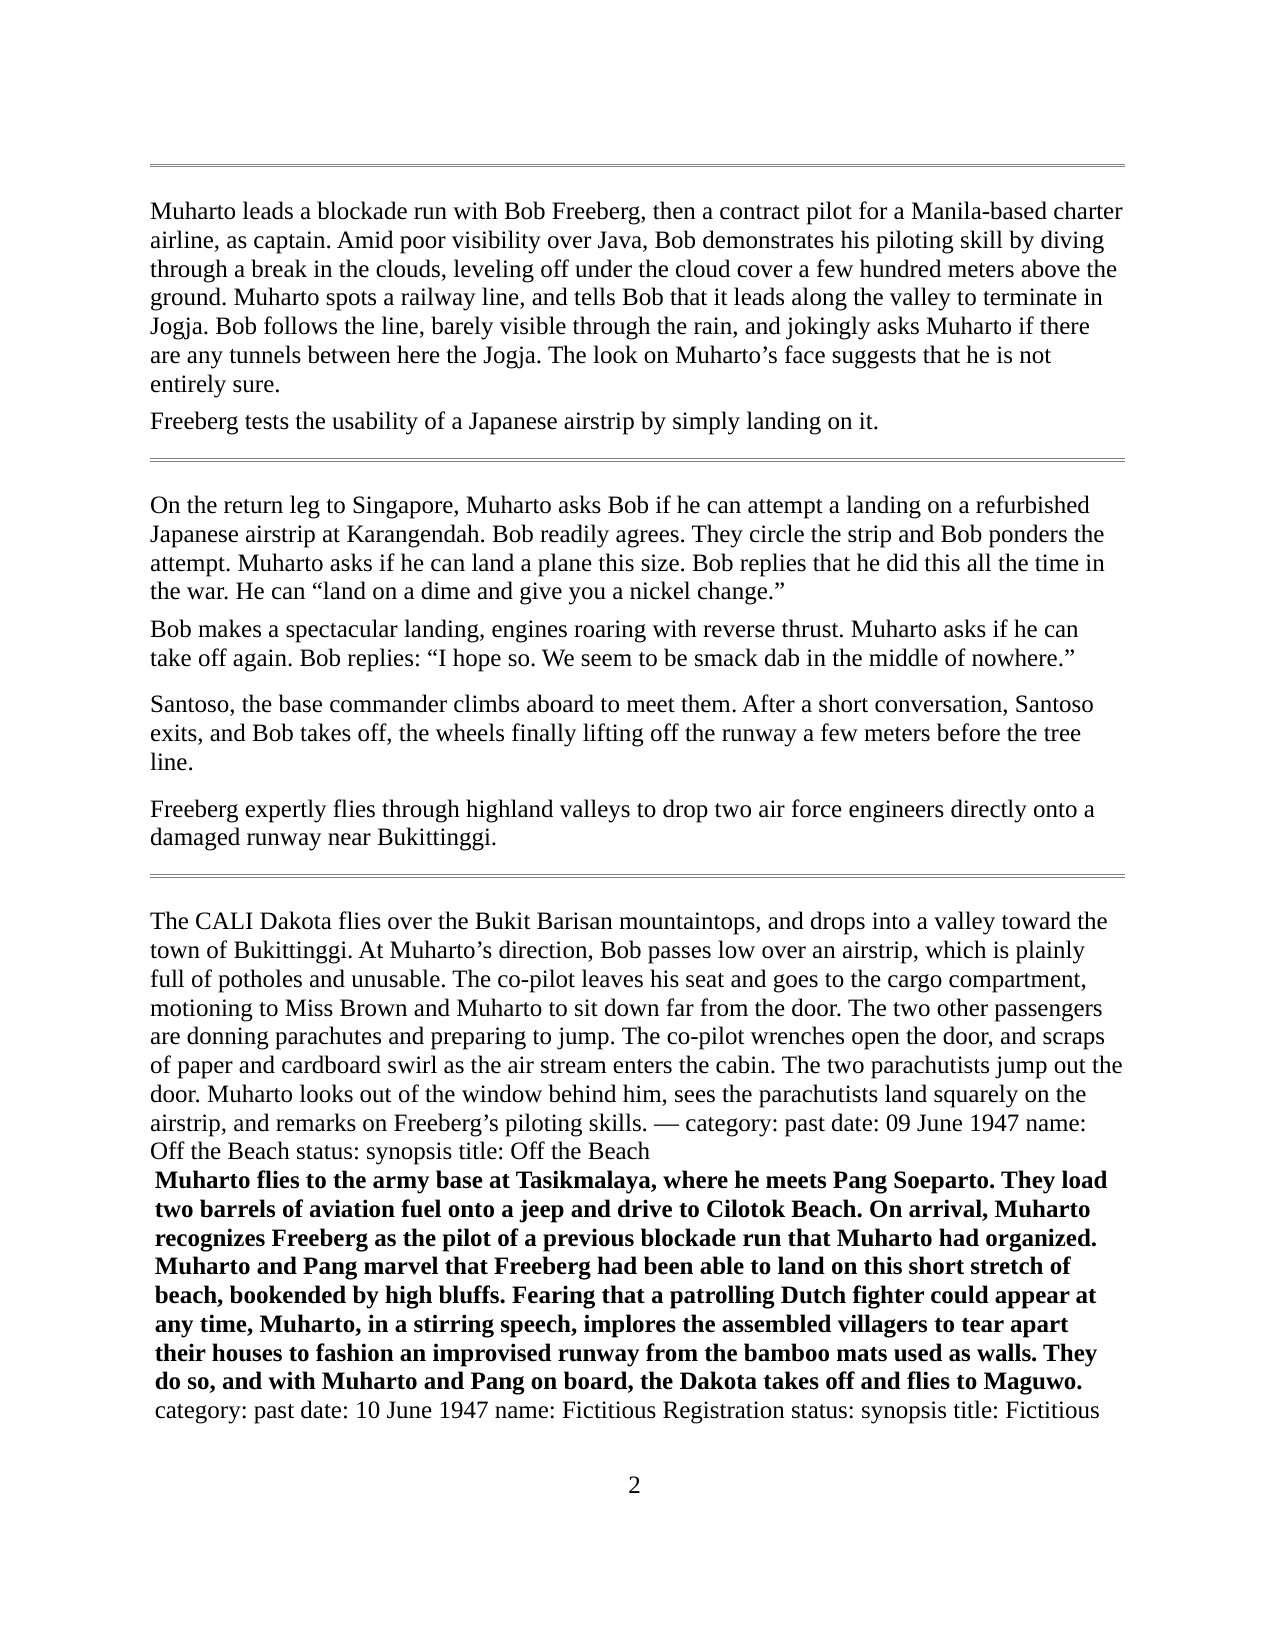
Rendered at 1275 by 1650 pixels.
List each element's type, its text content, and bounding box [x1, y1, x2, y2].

text Muharto leads a blockade run with Bob Freeberg, then a contract pilot for a Manila-based charter airline, as captain. Amid poor visibility over Java, Bob demonstrates his piloting skill by diving through a break in the clouds, leveling off under the cloud cover a few hundred meters above the ground. Muharto spots a railway line, and tells Bob that it leads along the valley to terminate in Jogja. Bob follows the line, barely visible through the rain, and jokingly asks Muharto if there are any tunnels between here the Jogja. The look on Muharto’s face suggests that he is not entirely sure. [150, 196, 1125, 397]
text Santoso, the base commander climbs aboard to meet them. After a short conversation, Santoso exits, and Bob takes off, the wheels finally lifting off the runway a few meters before the tree line. [150, 689, 1125, 776]
text Freeberg expertly flies through highland valleys to drop two air force engineers directly onto a damaged runway near Bukittinggi. [150, 794, 1125, 851]
text Freeberg tests the usability of a Japanese airstrip by simply landing on it. [150, 406, 1125, 435]
text The CALI Dakota flies over the Bukit Barisan mountaintops, and drops into a valley toward the town of Bukittinggi. At Muharto’s direction, Bob passes low over an airstrip, which is plainly full of potholes and unusable. The co-pilot leaves his seat and goes to the cargo compartment, motioning to Miss Brown and Muharto to sit down far from the door. The two other passengers are donning parachutes and preparing to jump. The co-pilot wrenches open the door, and scraps of paper and cardboard swirl as the air stream enters the cabin. The two parachutists jump out the door. Muharto looks out of the window behind him, sees the parachutists land squarely on the airstrip, and remarks on Freeberg’s piloting skills. — category: past date: 09 June 1947 name: Off the Beach status: synopsis title: Off the Beach [150, 906, 1125, 1165]
text On the return leg to Singapore, Muharto asks Bob if he can attempt a landing on a refurbished Japanese airstrip at Karangendah. Bob readily agrees. They circle the strip and Bob ponders the attempt. Muharto asks if he can land a plane this size. Bob replies that he did this all the time in the war. He can “land on a dime and give you a nickel change.” [150, 490, 1125, 605]
table_header Muharto flies to the army base at Tasikmalaya, where he meets Pang Soeparto. They load two barrels of aviation fuel onto a jeep and drive to Cilotok Beach. On arrival, Muharto recognizes Freeberg as the pilot of a previous blockade run that Muharto had organized. Muharto and Pang marvel that Freeberg had been able to land on this short stretch of beach, bookended by high bluffs. Fearing that a patrolling Dutch fighter could appear at any time, Muharto, in a stirring speech, implores the assembled villagers to tear apart their houses to fashion an improvised runway from the bamboo mats used as walls. They do so, and with Muharto and Pang on board, the Dakota takes off and flies to Maguwo. [150, 1165, 1125, 1395]
table_cell category: past date: 10 June 1947 name: Fictitious Registration status: synopsis title: Fictitious [150, 1395, 1125, 1424]
text Bob makes a spectacular landing, engines roaring with reverse thrust. Muharto asks if he can take off again. Bob replies: “I hope so. We seem to be smack dab in the middle of nowhere.” [150, 614, 1125, 672]
